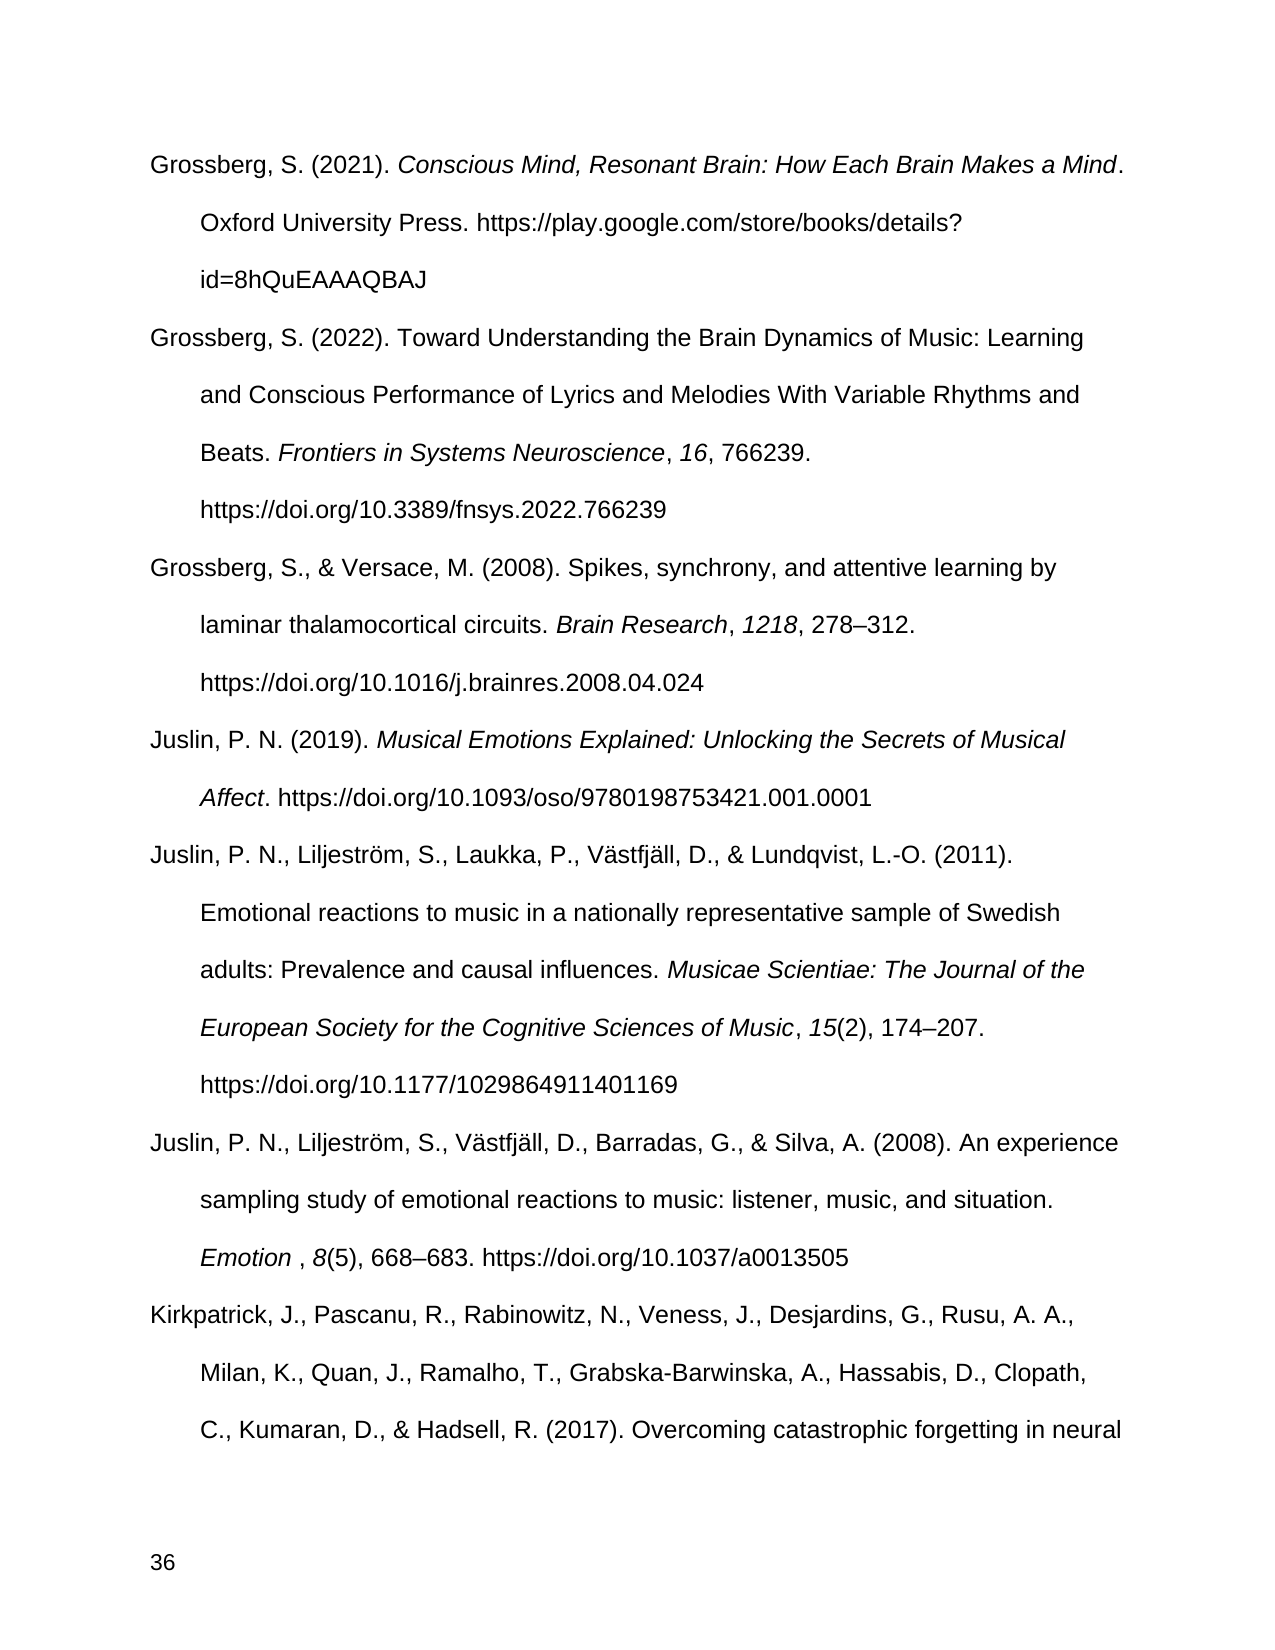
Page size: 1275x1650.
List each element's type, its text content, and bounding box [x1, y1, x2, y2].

text Juslin, P. N. (2019). Musical Emotions Explained: Unlocking the Secrets of Musical Affect. https://doi.org/10.1093/oso/9780198753421.001.0001 [150, 725, 1125, 811]
text Grossberg, S., & Versace, M. (2008). Spikes, synchrony, and attentive learning by laminar thalamocortical circuits. Brain Research, 1218, 278–312. https://doi.org/10.1016/j.brainres.2008.04.024 [150, 552, 1125, 696]
text Grossberg, S. (2021). Conscious Mind, Resonant Brain: How Each Brain Makes a Mind. Oxford University Press. https://play.google.com/store/books/details?id=8hQuEAAAQBAJ [150, 150, 1125, 294]
text Grossberg, S. (2022). Toward Understanding the Brain Dynamics of Music: Learning and Conscious Performance of Lyrics and Melodies With Variable Rhythms and Beats. Frontiers in Systems Neuroscience, 16, 766239. https://doi.org/10.3389/fnsys.2022.766239 [150, 322, 1125, 524]
text Juslin, P. N., Liljeström, S., Västfjäll, D., Barradas, G., & Silva, A. (2008). An experience sampling study of emotional reactions to music: listener, music, and situation. Emotion , 8(5), 668–683. https://doi.org/10.1037/a0013505 [150, 1127, 1125, 1271]
text Kirkpatrick, J., Pascanu, R., Rabinowitz, N., Veness, J., Desjardins, G., Rusu, A. A., Milan, K., Quan, J., Ramalho, T., Grabska-Barwinska, A., Hassabis, D., Clopath, C., Kumaran, D., & Hadsell, R. (2017). Overcoming catastrophic forgetting in neural [150, 1300, 1125, 1444]
text Juslin, P. N., Liljeström, S., Laukka, P., Västfjäll, D., & Lundqvist, L.-O. (2011). Emotional reactions to music in a nationally representative sample of Swedish adults: Prevalence and causal influences. Musicae Scientiae: The Journal of the European Society for the Cognitive Sciences of Music, 15(2), 174–207. https://doi.org/10.1177/1029864911401169 [150, 840, 1125, 1099]
